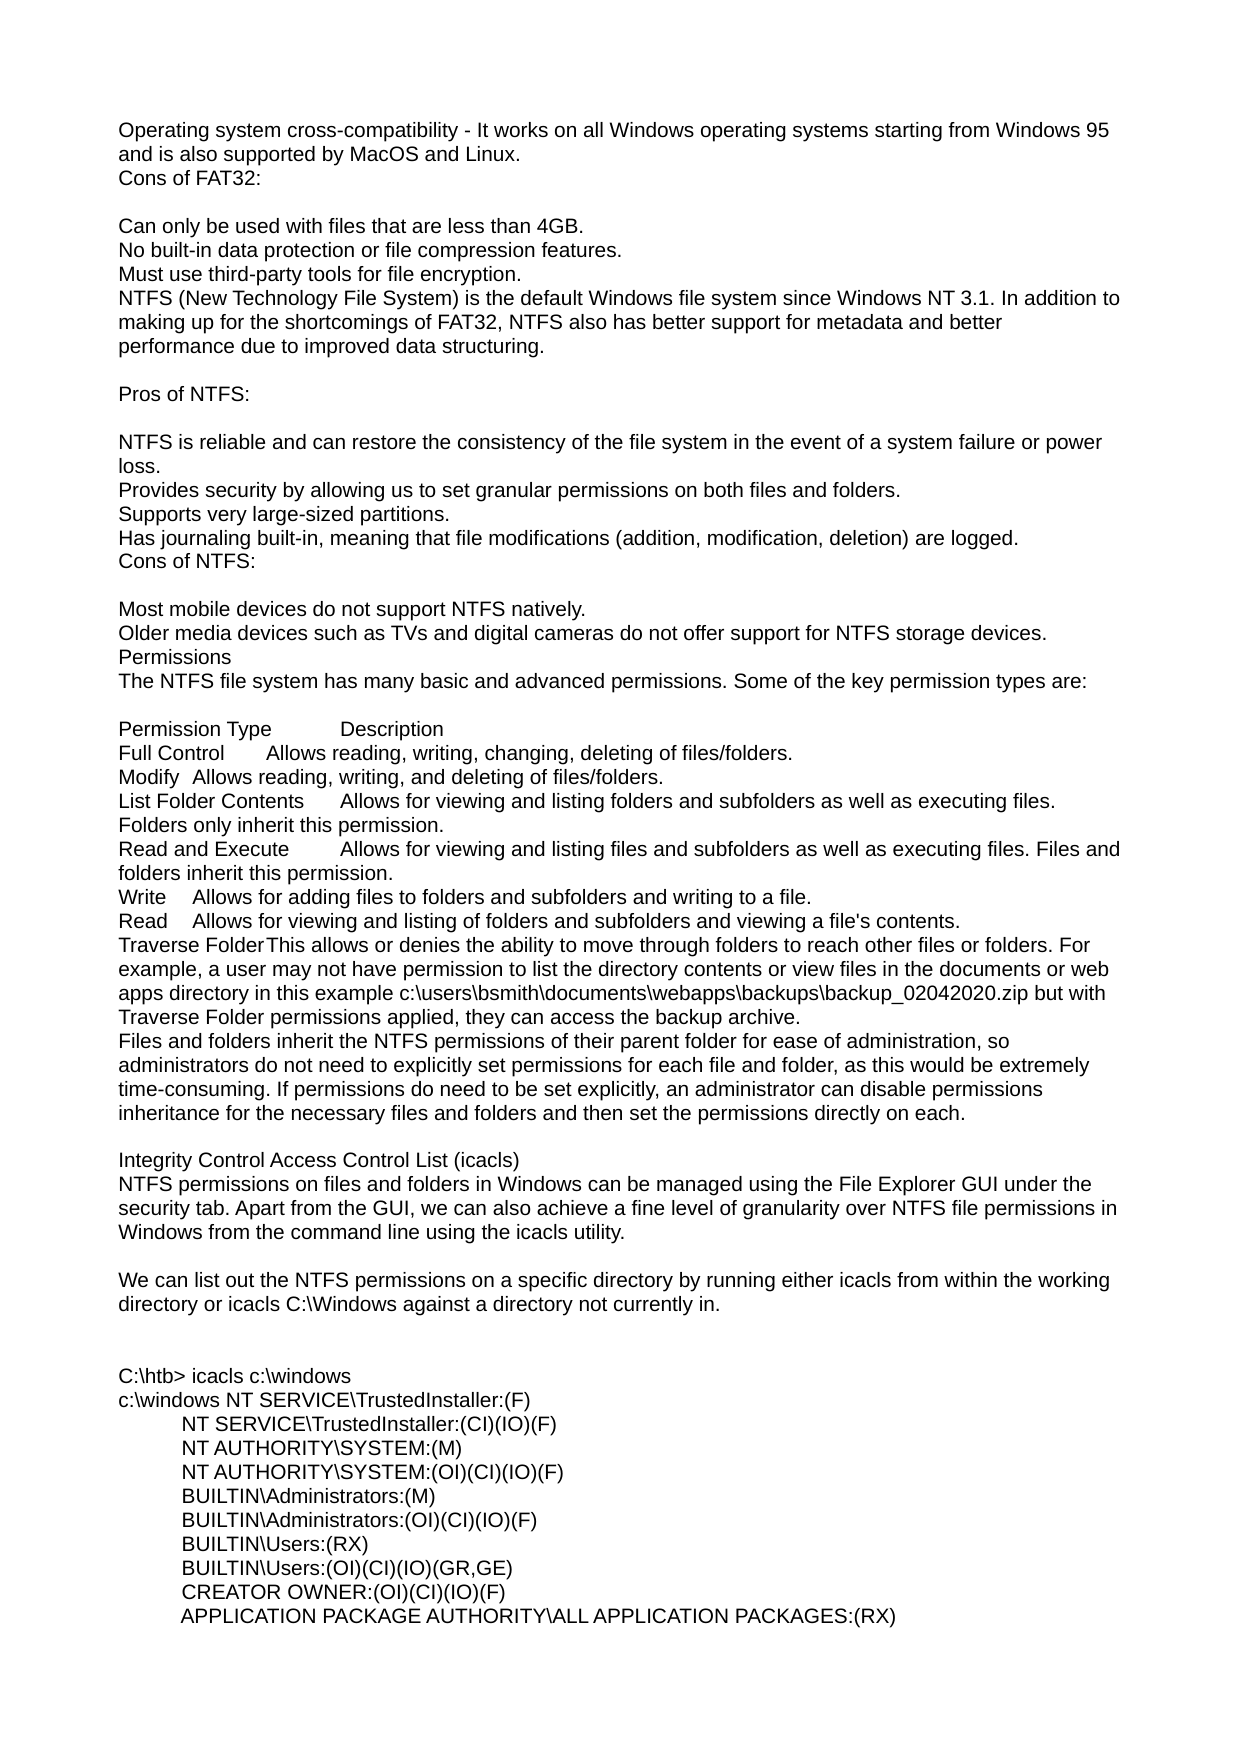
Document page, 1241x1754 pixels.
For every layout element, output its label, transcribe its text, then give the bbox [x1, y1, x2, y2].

text BUILTIN\Users:(RX) [118, 1532, 1122, 1556]
text Older media devices such as TVs and digital cameras do not offer support for NTFS storage devices. [118, 621, 1122, 645]
text Write Allows for adding files to folders and subfolders and writing to a file. [118, 885, 1122, 909]
text Pros of NTFS: [118, 382, 1122, 406]
text Read Allows for viewing and listing of folders and subfolders and viewing a file's contents. [118, 909, 1122, 933]
text Permissions [118, 645, 1122, 669]
text c:\windows NT SERVICE\TrustedInstaller:(F) [118, 1388, 1122, 1412]
text Most mobile devices do not support NTFS natively. [118, 597, 1122, 621]
text Full Control Allows reading, writing, changing, deleting of files/folders. [118, 741, 1122, 765]
text NT SERVICE\TrustedInstaller:(CI)(IO)(F) [118, 1412, 1122, 1436]
text Modify Allows reading, writing, and deleting of files/folders. [118, 765, 1122, 789]
text Traverse Folder This allows or denies the ability to move through folders to reach other files or folders. For example, a user may not have permission to list the directory contents or view files in the documents or web apps directory in this example c:\users\bsmith\documents\webapps\backups\backup_02042020.zip but with Traverse Folder permissions applied, they can access the backup archive. [118, 933, 1122, 1028]
text C:\htb> icacls c:\windows [118, 1364, 1122, 1388]
text Provides security by allowing us to set granular permissions on both files and folders. [118, 477, 1122, 501]
text NT AUTHORITY\SYSTEM:(M) [118, 1436, 1122, 1460]
text APPLICATION PACKAGE AUTHORITY\ALL APPLICATION PACKAGES:(RX) [118, 1603, 1122, 1627]
text Cons of FAT32: [118, 166, 1122, 190]
text Permission Type Description [118, 717, 1122, 741]
text Operating system cross-compatibility - It works on all Windows operating systems starting from Windows 95 and is also supported by MacOS and Linux. [118, 118, 1122, 166]
text NT AUTHORITY\SYSTEM:(OI)(CI)(IO)(F) [118, 1460, 1122, 1484]
text NTFS (New Technology File System) is the default Windows file system since Windows NT 3.1. In addition to making up for the shortcomings of FAT32, NTFS also has better support for metadata and better performance due to improved data structuring. [118, 286, 1122, 358]
text No built-in data protection or file compression features. [118, 238, 1122, 262]
text NTFS is reliable and can restore the consistency of the file system in the event of a system failure or power loss. [118, 429, 1122, 477]
text Has journaling built-in, meaning that file modifications (addition, modification, deletion) are logged. [118, 525, 1122, 549]
text Cons of NTFS: [118, 549, 1122, 573]
text Supports very large-sized partitions. [118, 501, 1122, 525]
text CREATOR OWNER:(OI)(CI)(IO)(F) [118, 1579, 1122, 1603]
text Integrity Control Access Control List (icacls) [118, 1148, 1122, 1172]
text BUILTIN\Administrators:(OI)(CI)(IO)(F) [118, 1508, 1122, 1532]
text BUILTIN\Users:(OI)(CI)(IO)(GR,GE) [118, 1556, 1122, 1579]
text Must use third-party tools for file encryption. [118, 262, 1122, 286]
text Can only be used with files that are less than 4GB. [118, 214, 1122, 238]
text We can list out the NTFS permissions on a specific directory by running either icacls from within the working directory or icacls C:\Windows against a directory not currently in. [118, 1268, 1122, 1316]
text Files and folders inherit the NTFS permissions of their parent folder for ease of administration, so administrators do not need to explicitly set permissions for each file and folder, as this would be extremely time-consuming. If permissions do need to be set explicitly, an administrator can disable permissions inheritance for the necessary files and folders and then set the permissions directly on each. [118, 1028, 1122, 1124]
text The NTFS file system has many basic and advanced permissions. Some of the key permission types are: [118, 669, 1122, 693]
text NTFS permissions on files and folders in Windows can be managed using the File Explorer GUI under the security tab. Apart from the GUI, we can also achieve a fine level of granularity over NTFS file permissions in Windows from the command line using the icacls utility. [118, 1172, 1122, 1244]
text BUILTIN\Administrators:(M) [118, 1484, 1122, 1508]
text Read and Execute Allows for viewing and listing files and subfolders as well as executing files. Files and folders inherit this permission. [118, 837, 1122, 885]
text List Folder Contents Allows for viewing and listing folders and subfolders as well as executing files. Folders only inherit this permission. [118, 789, 1122, 837]
